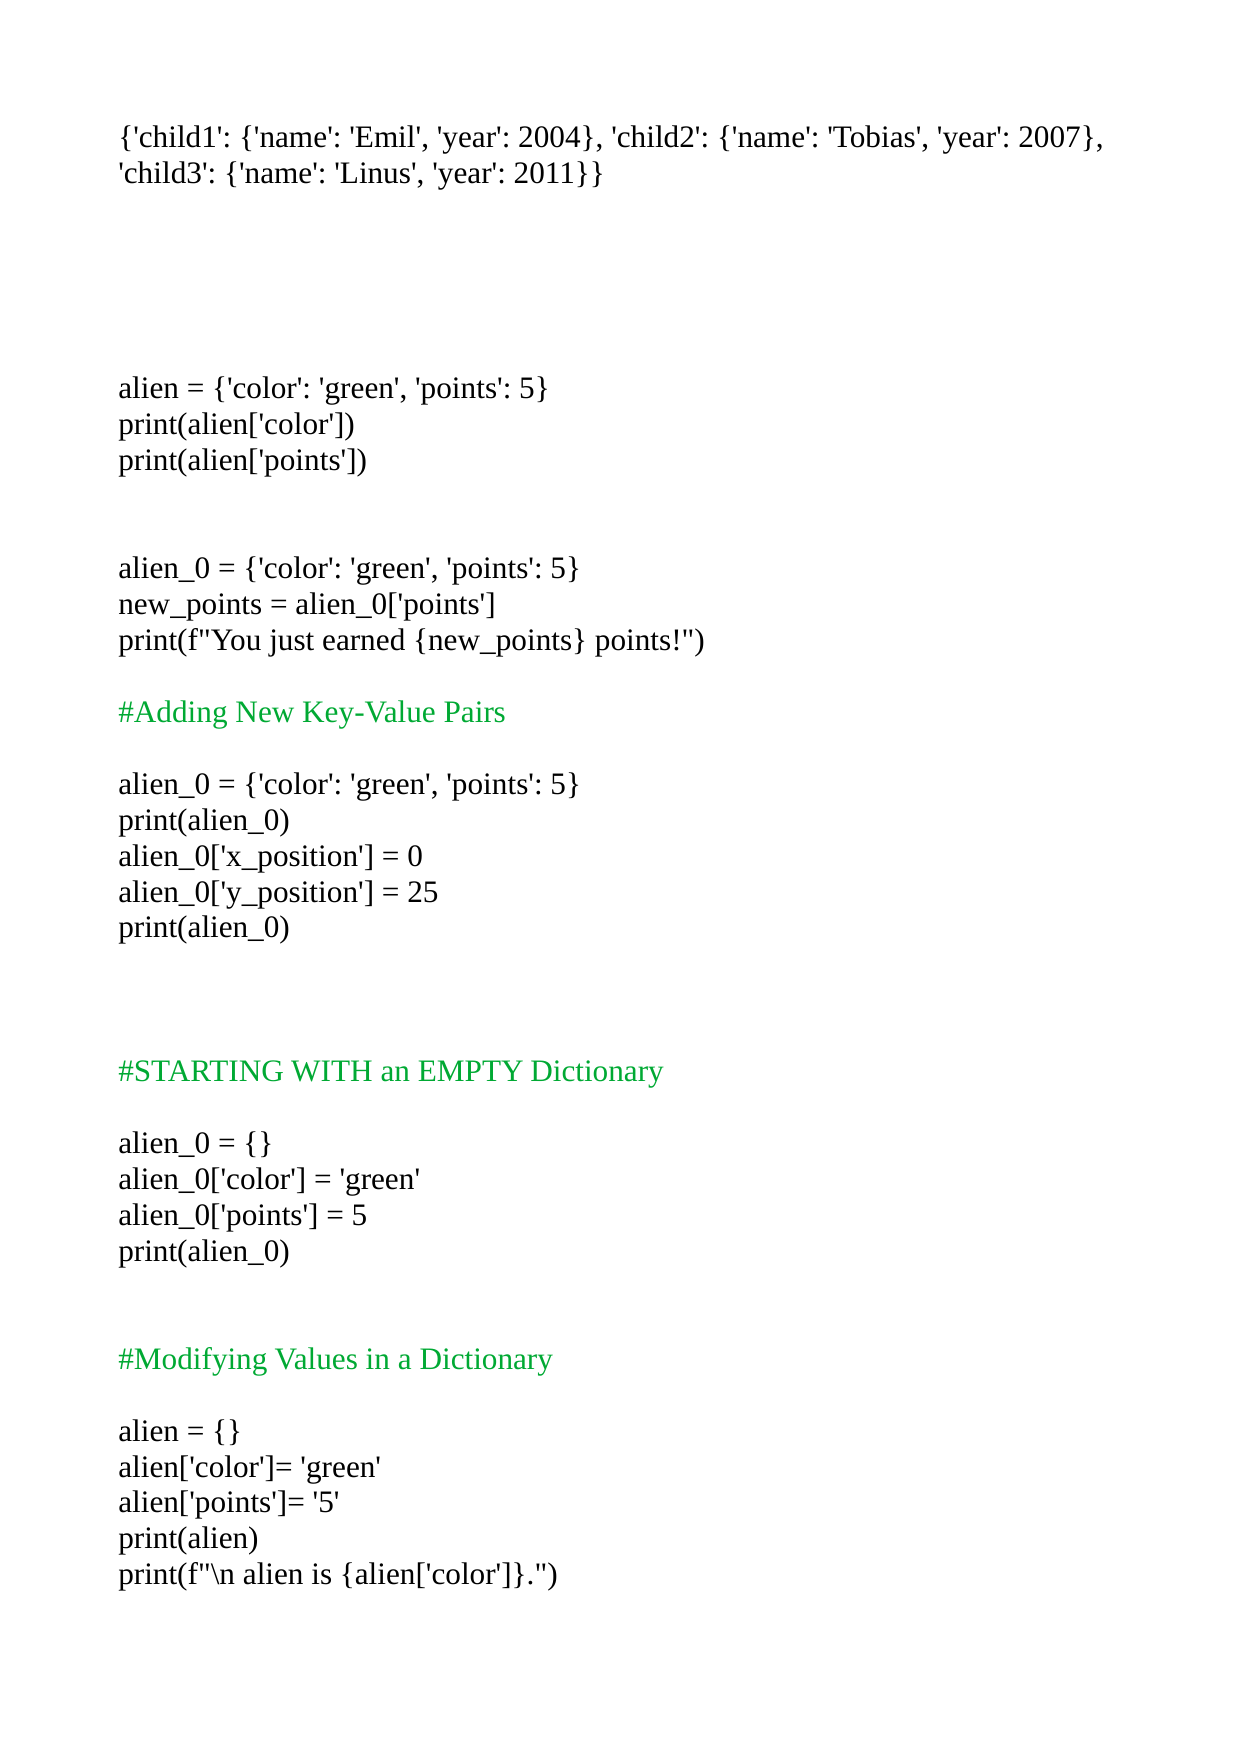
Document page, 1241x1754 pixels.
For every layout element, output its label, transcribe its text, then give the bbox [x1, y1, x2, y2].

text alien_0['x_position'] = 0 [118, 837, 1122, 873]
text {'child1': {'name': 'Emil', 'year': 2004}, 'child2': {'name': 'Tobias', 'year': 2007}, 'child3': {'name': 'Linus', 'year': 2011}} [118, 118, 1122, 190]
text print(f"You just earned {new_points} points!") [118, 621, 1122, 657]
text print(alien_0) [118, 909, 1122, 945]
text alien_0['color'] = 'green' [118, 1160, 1122, 1196]
text print(alien_0) [118, 1232, 1122, 1268]
text alien['points']= '5' [118, 1484, 1122, 1520]
text alien_0 = {'color': 'green', 'points': 5} [118, 765, 1122, 801]
text new_points = alien_0['points'] [118, 585, 1122, 621]
text print(alien['color']) [118, 406, 1122, 442]
text #Modifying Values in a Dictionary [118, 1340, 1122, 1376]
text alien = {'color': 'green', 'points': 5} [118, 370, 1122, 406]
text print(alien['points']) [118, 442, 1122, 477]
text #STARTING WITH an EMPTY Dictionary [118, 1052, 1122, 1088]
text alien = {} [118, 1412, 1122, 1448]
text alien_0 = {'color': 'green', 'points': 5} [118, 549, 1122, 585]
text print(alien) [118, 1520, 1122, 1556]
text #Adding New Key-Value Pairs [118, 693, 1122, 729]
text alien['color']= 'green' [118, 1448, 1122, 1484]
text print(f"\n alien is {alien['color']}.") [118, 1556, 1122, 1592]
text alien_0['y_position'] = 25 [118, 873, 1122, 909]
text alien_0['points'] = 5 [118, 1196, 1122, 1232]
text print(alien_0) [118, 801, 1122, 837]
text alien_0 = {} [118, 1124, 1122, 1160]
